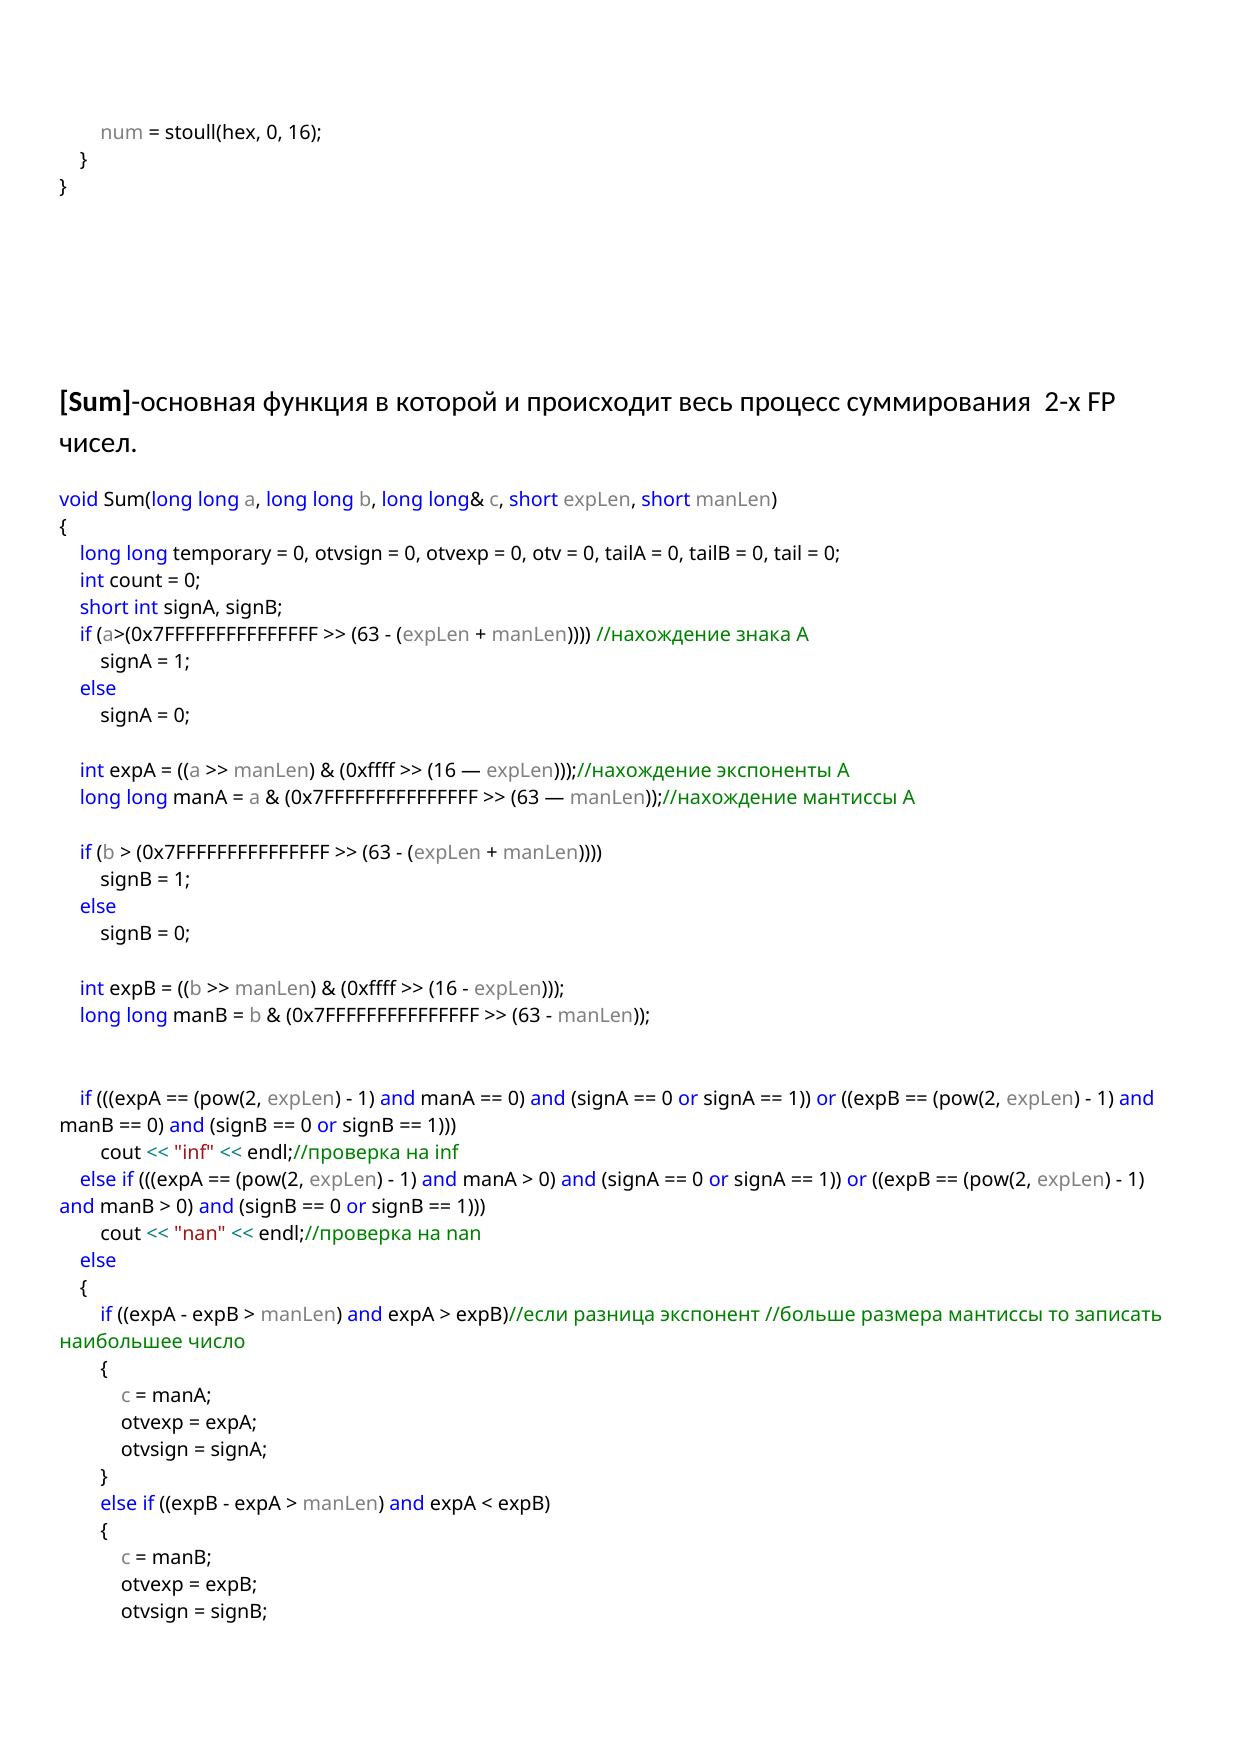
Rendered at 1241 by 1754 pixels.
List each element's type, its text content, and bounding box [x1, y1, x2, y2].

text { [59, 1354, 1181, 1381]
text else [59, 1246, 1181, 1273]
text long long manA = a & (0x7FFFFFFFFFFFFFFF >> (63 — manLen));//нахождение мантиссы A [59, 783, 1181, 810]
text { [59, 513, 1181, 539]
text signA = 1; [59, 647, 1181, 674]
text cout << "inf" << endl;//проверка на inf [59, 1138, 1181, 1165]
text otvexp = expB; [59, 1570, 1181, 1597]
text signA = 0; [59, 701, 1181, 728]
text otvsign = signA; [59, 1435, 1181, 1462]
text } [59, 1462, 1181, 1489]
text if (b > (0x7FFFFFFFFFFFFFFF >> (63 - (expLen + manLen)))) [59, 838, 1181, 865]
text c = manA; [59, 1381, 1181, 1408]
text } [59, 172, 1181, 199]
text short int signA, signB; [59, 593, 1181, 621]
text signB = 1; [59, 865, 1181, 892]
text else if (((expA == (pow(2, expLen) - 1) and manA > 0) and (signA == 0 or signA == 1)) or ((expB == (pow(2, expLen) - 1) and manB > 0) and (signB == 0 or signB == 1))) [59, 1165, 1181, 1219]
text signB = 0; [59, 919, 1181, 946]
text c = manB; [59, 1543, 1181, 1570]
text if ((expA - expB > manLen) and expA > expB)//если разница экспонент //больше размера мантиссы то записать наибольшее число [59, 1300, 1181, 1354]
text cout << "nan" << endl;//проверка на nan [59, 1219, 1181, 1246]
text int count = 0; [59, 567, 1181, 593]
text else [59, 674, 1181, 701]
text if (((expA == (pow(2, expLen) - 1) and manA == 0) and (signA == 0 or signA == 1)) or ((expB == (pow(2, expLen) - 1) and manB == 0) and (signB == 0 or signB == 1))) [59, 1084, 1181, 1138]
text num = stoull(hex, 0, 16); [59, 118, 1181, 145]
text void Sum(long long a, long long b, long long& c, short expLen, short manLen) [59, 486, 1181, 513]
text } [59, 145, 1181, 172]
text [Sum]-основная функция в которой и происходит весь процесс суммирования 2-х FP чисел. [59, 383, 1181, 459]
text otvexp = expA; [59, 1408, 1181, 1435]
text else [59, 892, 1181, 919]
text { [59, 1516, 1181, 1543]
text else if ((expB - expA > manLen) and expA < expB) [59, 1489, 1181, 1516]
text long long temporary = 0, otvsign = 0, otvexp = 0, otv = 0, tailA = 0, tailB = 0, tail = 0; [59, 539, 1181, 567]
text int expB = ((b >> manLen) & (0xffff >> (16 - expLen))); [59, 974, 1181, 1001]
text otvsign = signB; [59, 1597, 1181, 1624]
text long long manB = b & (0x7FFFFFFFFFFFFFFF >> (63 - manLen)); [59, 1001, 1181, 1028]
text if (a>(0x7FFFFFFFFFFFFFFF >> (63 - (expLen + manLen)))) //нахождение знака A [59, 621, 1181, 647]
text { [59, 1273, 1181, 1300]
text int expA = ((a >> manLen) & (0xffff >> (16 — expLen)));//нахождение экспоненты A [59, 756, 1181, 783]
